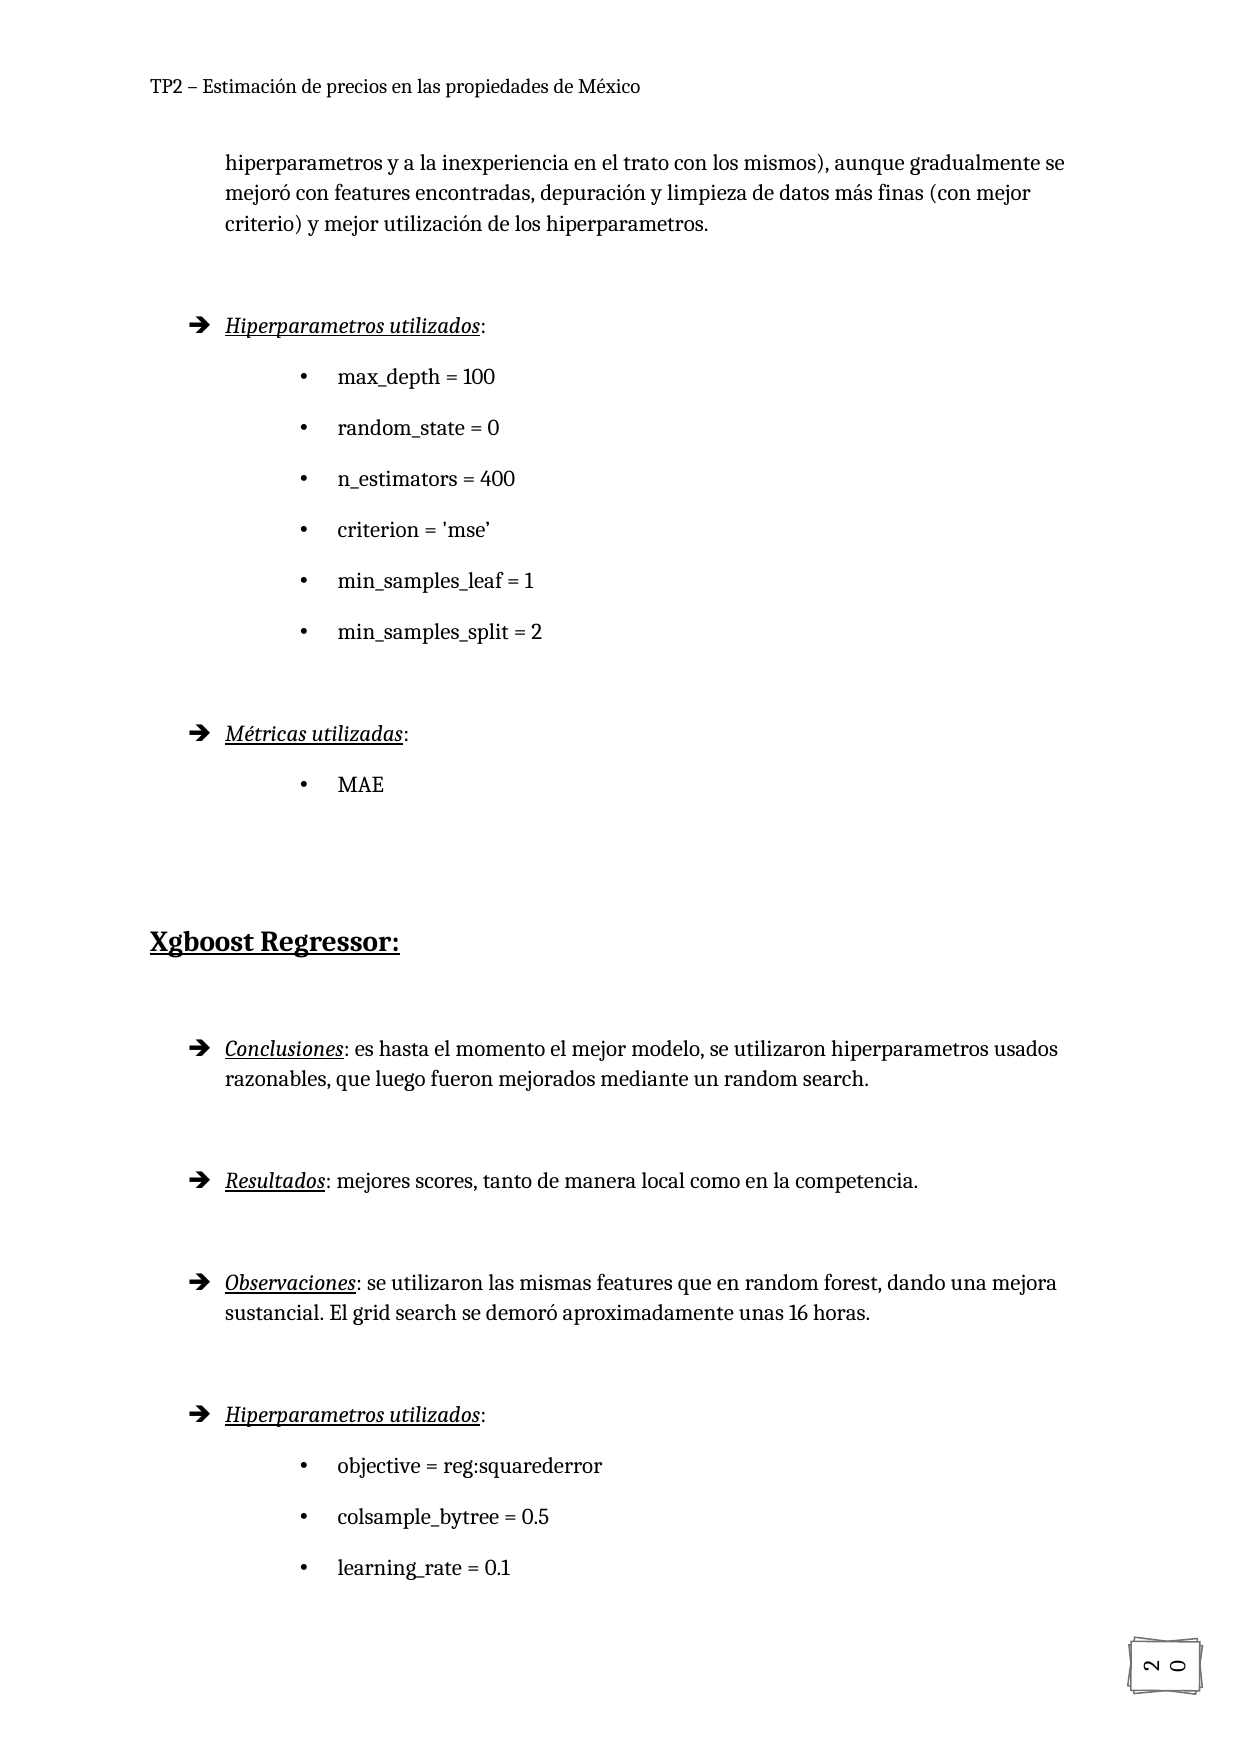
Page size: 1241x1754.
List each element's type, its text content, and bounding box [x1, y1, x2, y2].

list min_samples_split = 2 [300, 619, 1090, 645]
list Observaciones: se utilizaron las mismas features que en random forest, dando una mejora sustancial. El grid search se demoró aproximadamente unas 16 horas. [187, 1270, 1090, 1326]
list criterion = 'mse’ [300, 517, 1090, 543]
list min_samples_leaf = 1 [300, 568, 1090, 594]
list Hiperparametros utilizados: [187, 312, 1090, 339]
list MAE [300, 772, 1090, 798]
list Conclusiones: es hasta el momento el mejor modelo, se utilizaron hiperparametros usados razonables, que luego fueron mejorados mediante un random search. [187, 1035, 1090, 1092]
list Resultados: mejores scores, tanto de manera local como en la competencia. [187, 1168, 1090, 1194]
list max_depth = 100 [300, 363, 1090, 390]
list objective = reg:squarederror [300, 1453, 1090, 1479]
list Hiperparametros utilizados: [187, 1402, 1090, 1428]
list n_estimators = 400 [300, 466, 1090, 492]
list hiperparametros y a la inexperiencia en el trato con los mismos), aunque gradualmente se mejoró con features encontradas, depuración y limpieza de datos más finas (con mejor criterio) y mejor utilización de los hiperparametros. [187, 150, 1090, 237]
list colsample_bytree = 0.5 [300, 1504, 1090, 1531]
list learning_rate = 0.1 [300, 1555, 1090, 1582]
text Xgboost Regressor: [150, 925, 1090, 958]
list Métricas utilizadas: [187, 721, 1090, 747]
list random_state = 0 [300, 414, 1090, 441]
